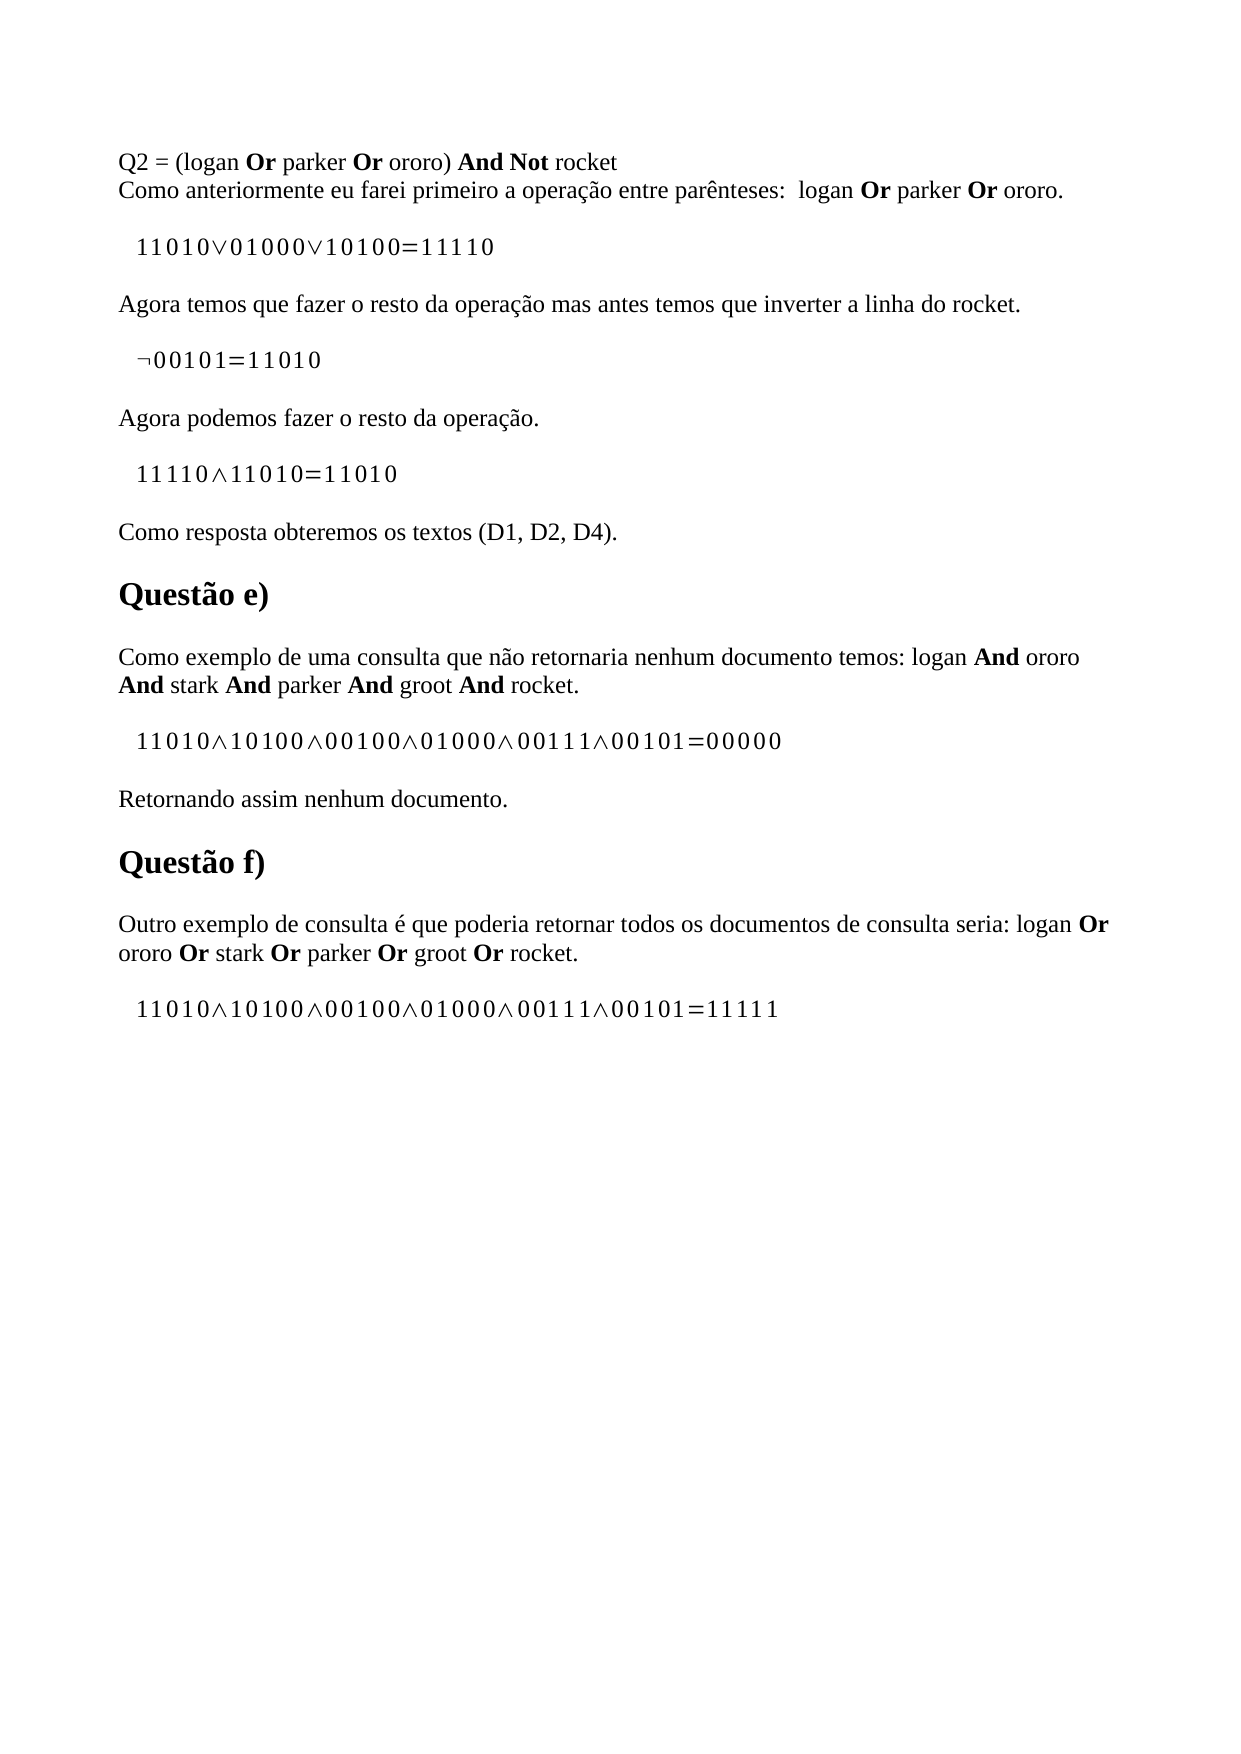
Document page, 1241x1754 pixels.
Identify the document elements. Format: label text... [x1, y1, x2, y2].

text Questão f) [118, 842, 1122, 880]
text Q2 = (logan Or parker Or ororo) And Not rocket [118, 147, 1122, 176]
text Outro exemplo de consulta é que poderia retornar todos os documentos de consulta seria: logan Or ororo Or stark Or parker Or groot Or rocket. [118, 909, 1122, 966]
text Questão e) [118, 575, 1122, 613]
text Agora temos que fazer o resto da operação mas antes temos que inverter a linha do rocket. [118, 289, 1122, 318]
text Como resposta obteremos os textos (D1, D2, D4). [118, 517, 1122, 546]
text Como anteriormente eu farei primeiro a operação entre parênteses: logan Or parker Or ororo. [118, 176, 1122, 204]
text Retornando assim nenhum documento. [118, 784, 1122, 813]
text Agora podemos fazer o resto da operação. [118, 403, 1122, 432]
text Como exemplo de uma consulta que não retornaria nenhum documento temos: logan And ororo And stark And parker And groot And rocket. [118, 642, 1122, 699]
